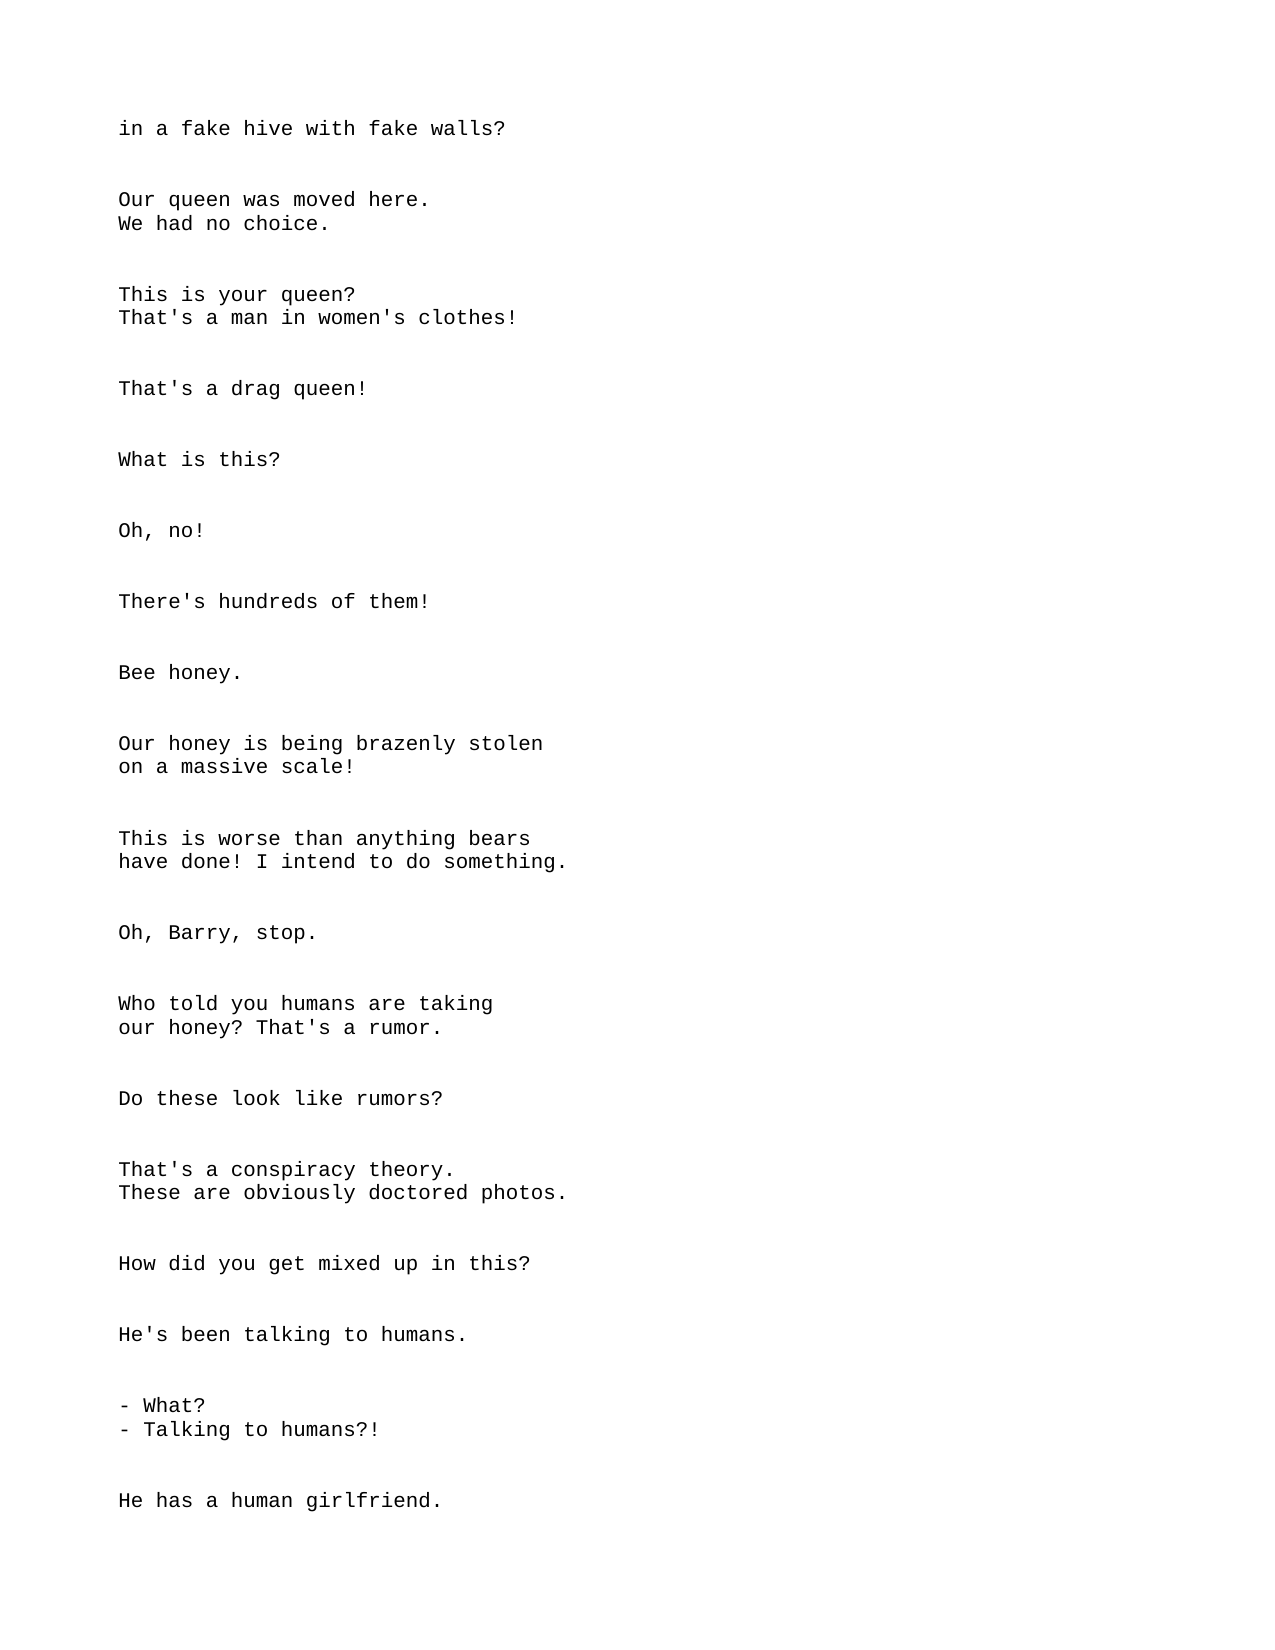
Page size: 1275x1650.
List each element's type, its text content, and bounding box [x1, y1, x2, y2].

text Oh, Barry, stop. [118, 922, 1157, 946]
text Bee honey. [118, 662, 1157, 686]
text have done! I intend to do something. [118, 851, 1157, 875]
text Do these look like rumors? [118, 1088, 1157, 1111]
text on a massive scale! [118, 757, 1157, 780]
text We had no choice. [118, 213, 1157, 236]
text - Talking to humans?! [118, 1419, 1157, 1442]
text There's hundreds of them! [118, 591, 1157, 615]
text How did you get mixed up in this? [118, 1253, 1157, 1277]
text Our honey is being brazenly stolen [118, 733, 1157, 757]
text That's a conspiracy theory. [118, 1158, 1157, 1182]
text Oh, no! [118, 520, 1157, 544]
text our honey? That's a rumor. [118, 1017, 1157, 1040]
text Our queen was moved here. [118, 189, 1157, 213]
text That's a man in women's clothes! [118, 307, 1157, 331]
text This is worse than anything bears [118, 827, 1157, 851]
text That's a drag queen! [118, 378, 1157, 402]
text He has a human girlfriend. [118, 1489, 1157, 1513]
text This is your queen? [118, 284, 1157, 307]
text in a fake hive with fake walls? [118, 118, 1157, 142]
text - What? [118, 1395, 1157, 1419]
text These are obviously doctored photos. [118, 1182, 1157, 1206]
text He's been talking to humans. [118, 1324, 1157, 1348]
text What is this? [118, 449, 1157, 473]
text Who told you humans are taking [118, 993, 1157, 1017]
